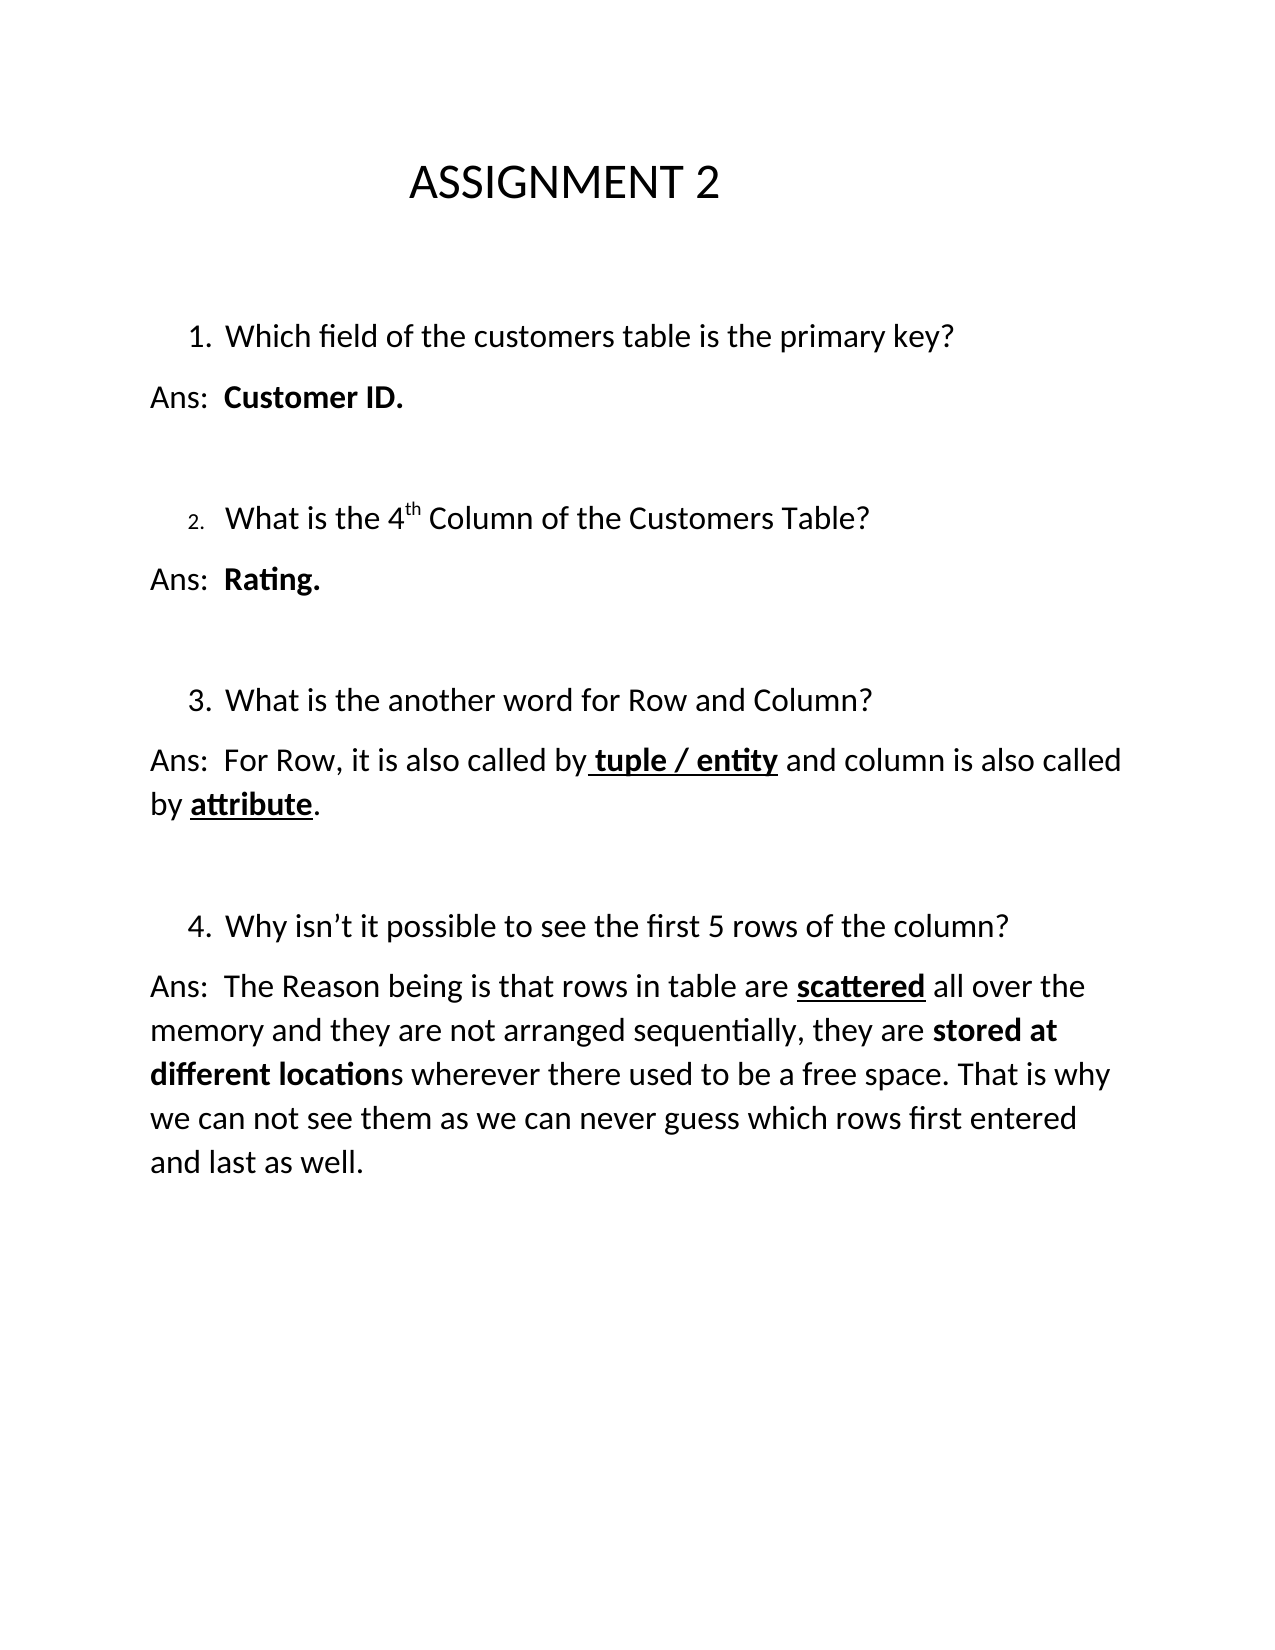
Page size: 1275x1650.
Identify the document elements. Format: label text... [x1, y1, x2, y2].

list Why isn’t it possible to see the first 5 rows of the column? [187, 904, 1125, 945]
list What is the another word for Row and Column? [187, 679, 1125, 719]
text Ans: Customer ID. [150, 376, 1125, 416]
list Which field of the customers table is the primary key? [187, 315, 1125, 356]
text ASSIGNMENT 2 [375, 150, 1125, 211]
text Ans: Rating. [150, 557, 1125, 598]
text Ans: The Reason being is that rows in table are scattered all over the memory and they are not arranged sequentially, they are stored at different locations wherever there used to be a free space. That is why we can not see them as we can never guess which rows first entered and last as well. [150, 965, 1125, 1182]
list What is the 4th Column of the Customers Table? [187, 497, 1125, 538]
text Ans: For Row, it is also called by tuple / entity and column is also called by attribute. [150, 739, 1125, 824]
